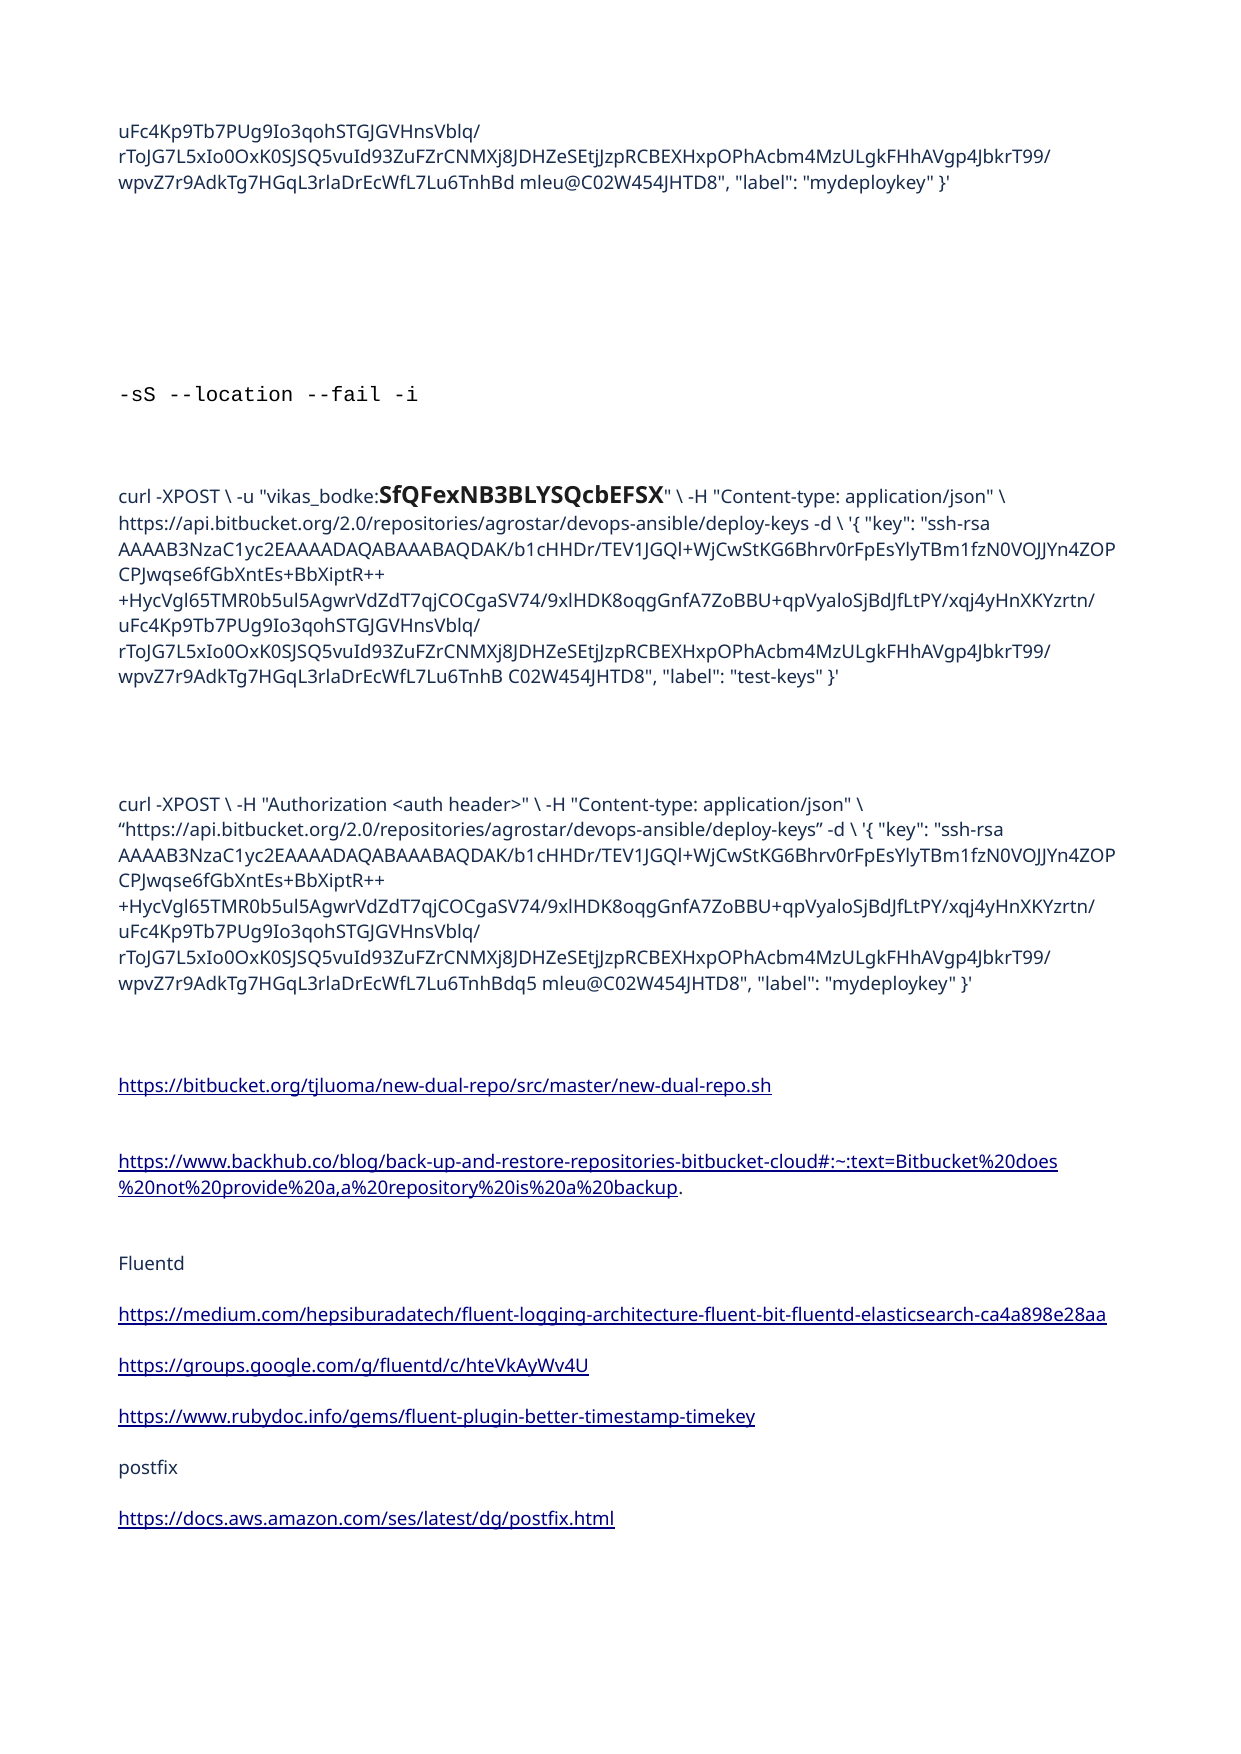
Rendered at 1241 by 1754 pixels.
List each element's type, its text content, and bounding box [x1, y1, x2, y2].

text https://www.backhub.co/blog/back-up-and-restore-repositories-bitbucket-cloud#:~:text=Bitbucket%20does%20not%20provide%20a,a%20repository%20is%20a%20backup. [118, 1148, 1122, 1199]
text https://groups.google.com/g/fluentd/c/hteVkAyWv4U [118, 1353, 1122, 1378]
text https://www.rubydoc.info/gems/fluent-plugin-better-timestamp-timekey [118, 1404, 1122, 1429]
text https://bitbucket.org/tjluoma/new-dual-repo/src/master/new-dual-repo.sh [118, 1072, 1122, 1097]
text https://docs.aws.amazon.com/ses/latest/dg/postfix.html [118, 1506, 1122, 1531]
text postfix [118, 1455, 1122, 1480]
text curl -XPOST \ -H "Authorization <auth header>" \ -H "Content-type: application/json" \ “https://api.bitbucket.org/2.0/repositories/agrostar/devops-ansible/deploy-keys” -d \ '{ "key": "ssh-rsa AAAAB3NzaC1yc2EAAAADAQABAAABAQDAK/b1cHHDr/TEV1JGQl+WjCwStKG6Bhrv0rFpEsYlyTBm1fzN0VOJJYn4ZOPCPJwqse6fGbXntEs+BbXiptR+++HycVgl65TMR0b5ul5AgwrVdZdT7qjCOCgaSV74/9xlHDK8oqgGnfA7ZoBBU+qpVyaloSjBdJfLtPY/xqj4yHnXKYzrtn/uFc4Kp9Tb7PUg9Io3qohSTGJGVHnsVblq/rToJG7L5xIo0OxK0SJSQ5vuId93ZuFZrCNMXj8JDHZeSEtjJzpRCBEXHxpOPhAcbm4MzULgkFHhAVgp4JbkrT99/wpvZ7r9AdkTg7HGqL3rlaDrEcWfL7Lu6TnhBdq5 mleu@C02W454JHTD8", "label": "mydeploykey" }' [118, 791, 1122, 995]
text Fluentd [118, 1251, 1122, 1276]
text uFc4Kp9Tb7PUg9Io3qohSTGJGVHnsVblq/rToJG7L5xIo0OxK0SJSQ5vuId93ZuFZrCNMXj8JDHZeSEtjJzpRCBEXHxpOPhAcbm4MzULgkFHhAVgp4JbkrT99/wpvZ7r9AdkTg7HGqL3rlaDrEcWfL7Lu6TnhBd mleu@C02W454JHTD8", "label": "mydeploykey" }' [118, 118, 1122, 195]
text -sS --location --fail -i [118, 384, 1122, 407]
text https://medium.com/hepsiburadatech/fluent-logging-architecture-fluent-bit-fluentd-elasticsearch-ca4a898e28aa [118, 1302, 1122, 1327]
text curl -XPOST \ -u "vikas_bodke:SfQFexNB3BLYSQcbEFSX" \ -H "Content-type: application/json" \ https://api.bitbucket.org/2.0/repositories/agrostar/devops-ansible/deploy-keys -d \ '{ "key": "ssh-rsa AAAAB3NzaC1yc2EAAAADAQABAAABAQDAK/b1cHHDr/TEV1JGQl+WjCwStKG6Bhrv0rFpEsYlyTBm1fzN0VOJJYn4ZOPCPJwqse6fGbXntEs+BbXiptR+++HycVgl65TMR0b5ul5AgwrVdZdT7qjCOCgaSV74/9xlHDK8oqgGnfA7ZoBBU+qpVyaloSjBdJfLtPY/xqj4yHnXKYzrtn/uFc4Kp9Tb7PUg9Io3qohSTGJGVHnsVblq/rToJG7L5xIo0OxK0SJSQ5vuId93ZuFZrCNMXj8JDHZeSEtjJzpRCBEXHxpOPhAcbm4MzULgkFHhAVgp4JbkrT99/wpvZ7r9AdkTg7HGqL3rlaDrEcWfL7Lu6TnhB C02W454JHTD8", "label": "test-keys" }' [118, 478, 1122, 689]
